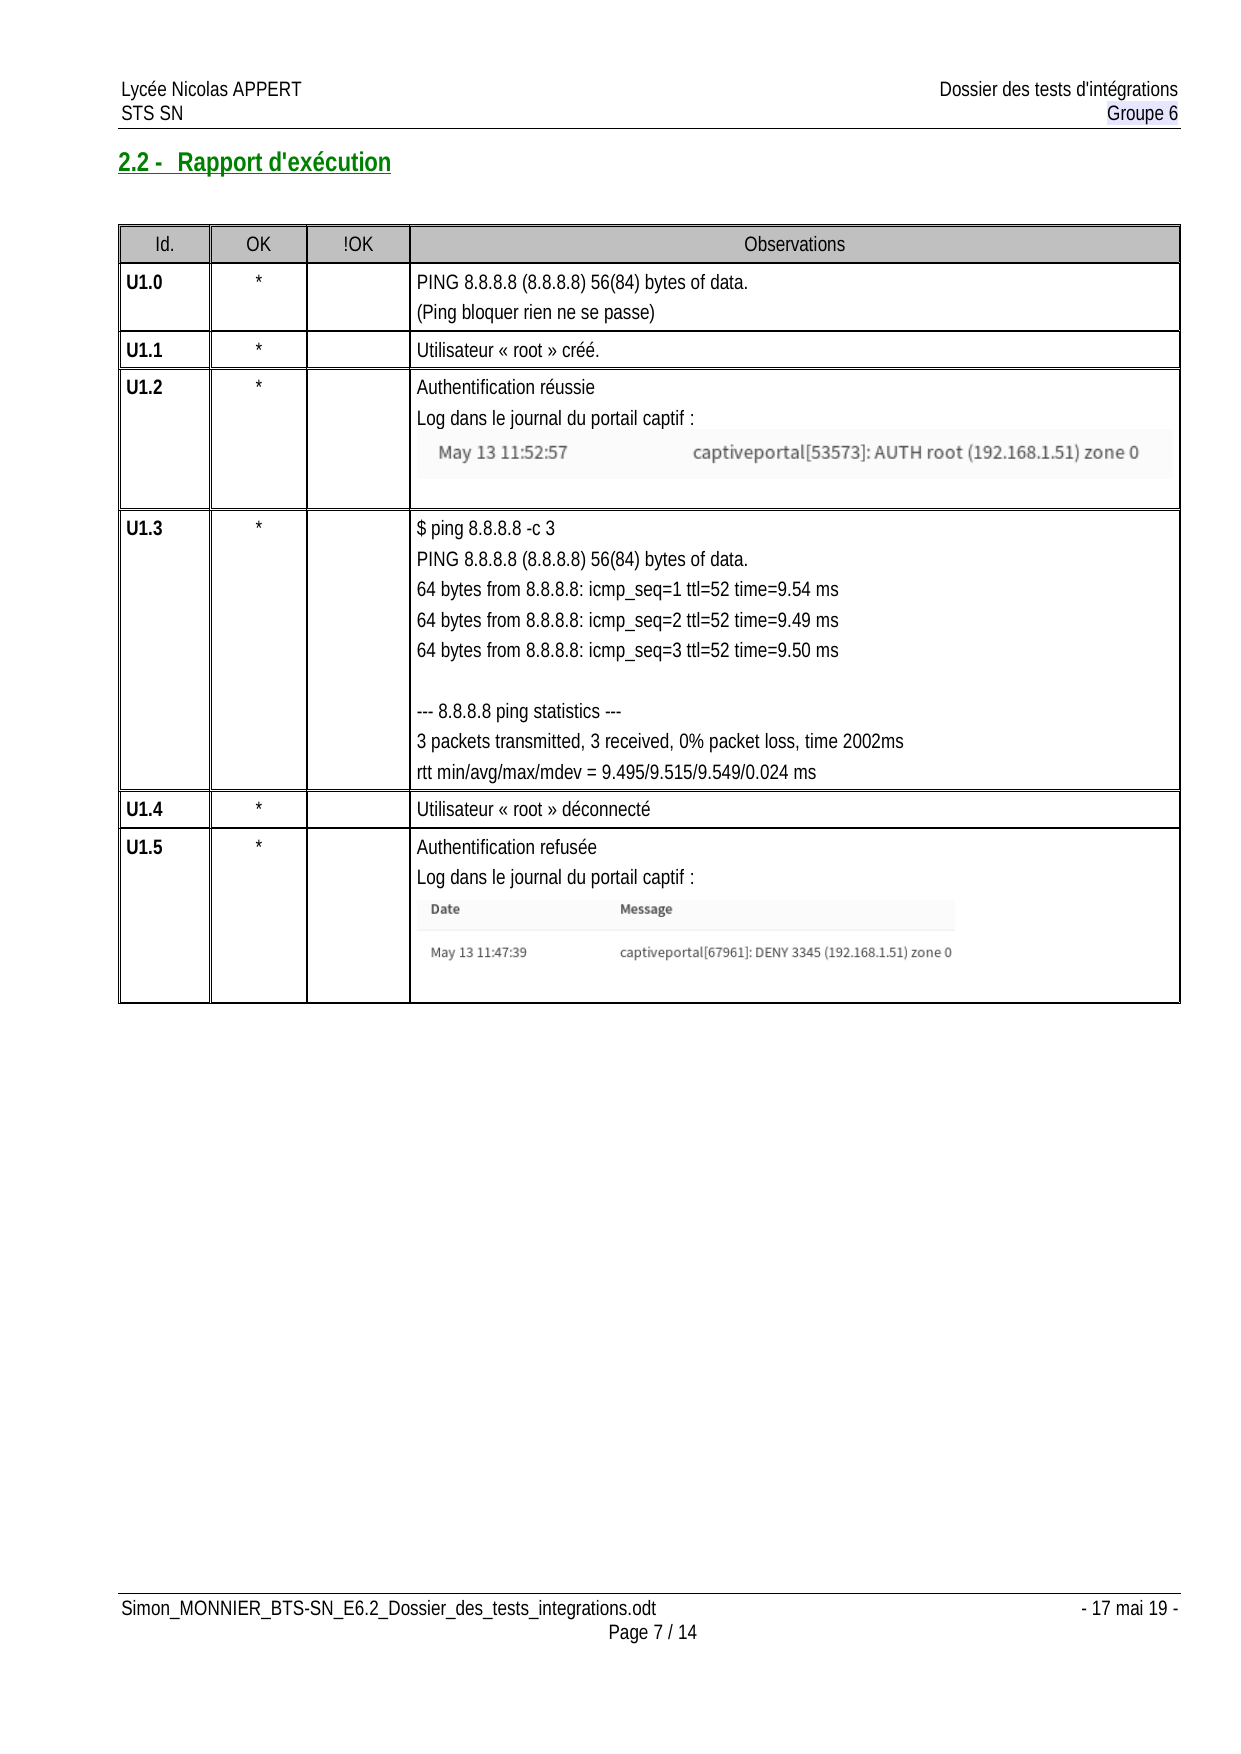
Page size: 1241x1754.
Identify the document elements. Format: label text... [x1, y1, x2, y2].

table_cell * [212, 511, 306, 789]
table_cell * [212, 332, 306, 367]
table_header OK [212, 227, 306, 262]
subtitle Rapport d'exécution [118, 145, 1181, 176]
table_cell Authentification refusée Log dans le journal du portail captif : [411, 829, 1179, 1002]
table_cell [308, 332, 409, 367]
table_cell $ ping 8.8.8.8 -c 3 PING 8.8.8.8 (8.8.8.8) 56(84) bytes of data. 64 bytes from 8.8.8.8: icmp_seq=1 ttl=52 time=9.54 ms 64 bytes from 8.8.8.8: icmp_seq=2 ttl=52 time=9.49 ms 64 bytes from 8.8.8.8: icmp_seq=3 ttl=52 time=9.50 ms --- 8.8.8.8 ping statistics --- 3 packets transmitted, 3 received, 0% packet loss, time 2002ms rtt min/avg/max/mdev = 9.495/9.515/9.549/0.024 ms [411, 511, 1179, 789]
table_cell Utilisateur « root » créé. [411, 332, 1179, 367]
table_cell Authentification réussie Log dans le journal du portail captif : [411, 370, 1179, 429]
table_cell U1.5 [121, 829, 209, 1002]
table_cell * [212, 264, 306, 330]
picture [416, 429, 1173, 479]
table_cell Utilisateur « root » déconnecté [411, 792, 1179, 827]
picture [416, 900, 955, 972]
table_cell PING 8.8.8.8 (8.8.8.8) 56(84) bytes of data. (Ping bloquer rien ne se passe) [411, 264, 1179, 330]
table_cell U1.0 [121, 264, 209, 330]
table_cell U1.2 [121, 370, 209, 508]
table_cell [308, 264, 409, 330]
table_header Observations [411, 227, 1179, 262]
table_header !OK [308, 227, 409, 262]
table_header Id. [121, 227, 209, 262]
table_cell * [212, 370, 306, 508]
table_cell U1.3 [121, 511, 209, 789]
table_cell * [212, 792, 306, 827]
table_cell [308, 829, 409, 1002]
table_cell U1.1 [121, 332, 209, 367]
table_cell [308, 370, 409, 508]
table_cell [411, 430, 1179, 508]
table_cell U1.4 [121, 792, 209, 827]
table_cell [308, 792, 409, 827]
table_cell [308, 511, 409, 789]
table_cell * [212, 829, 306, 1002]
